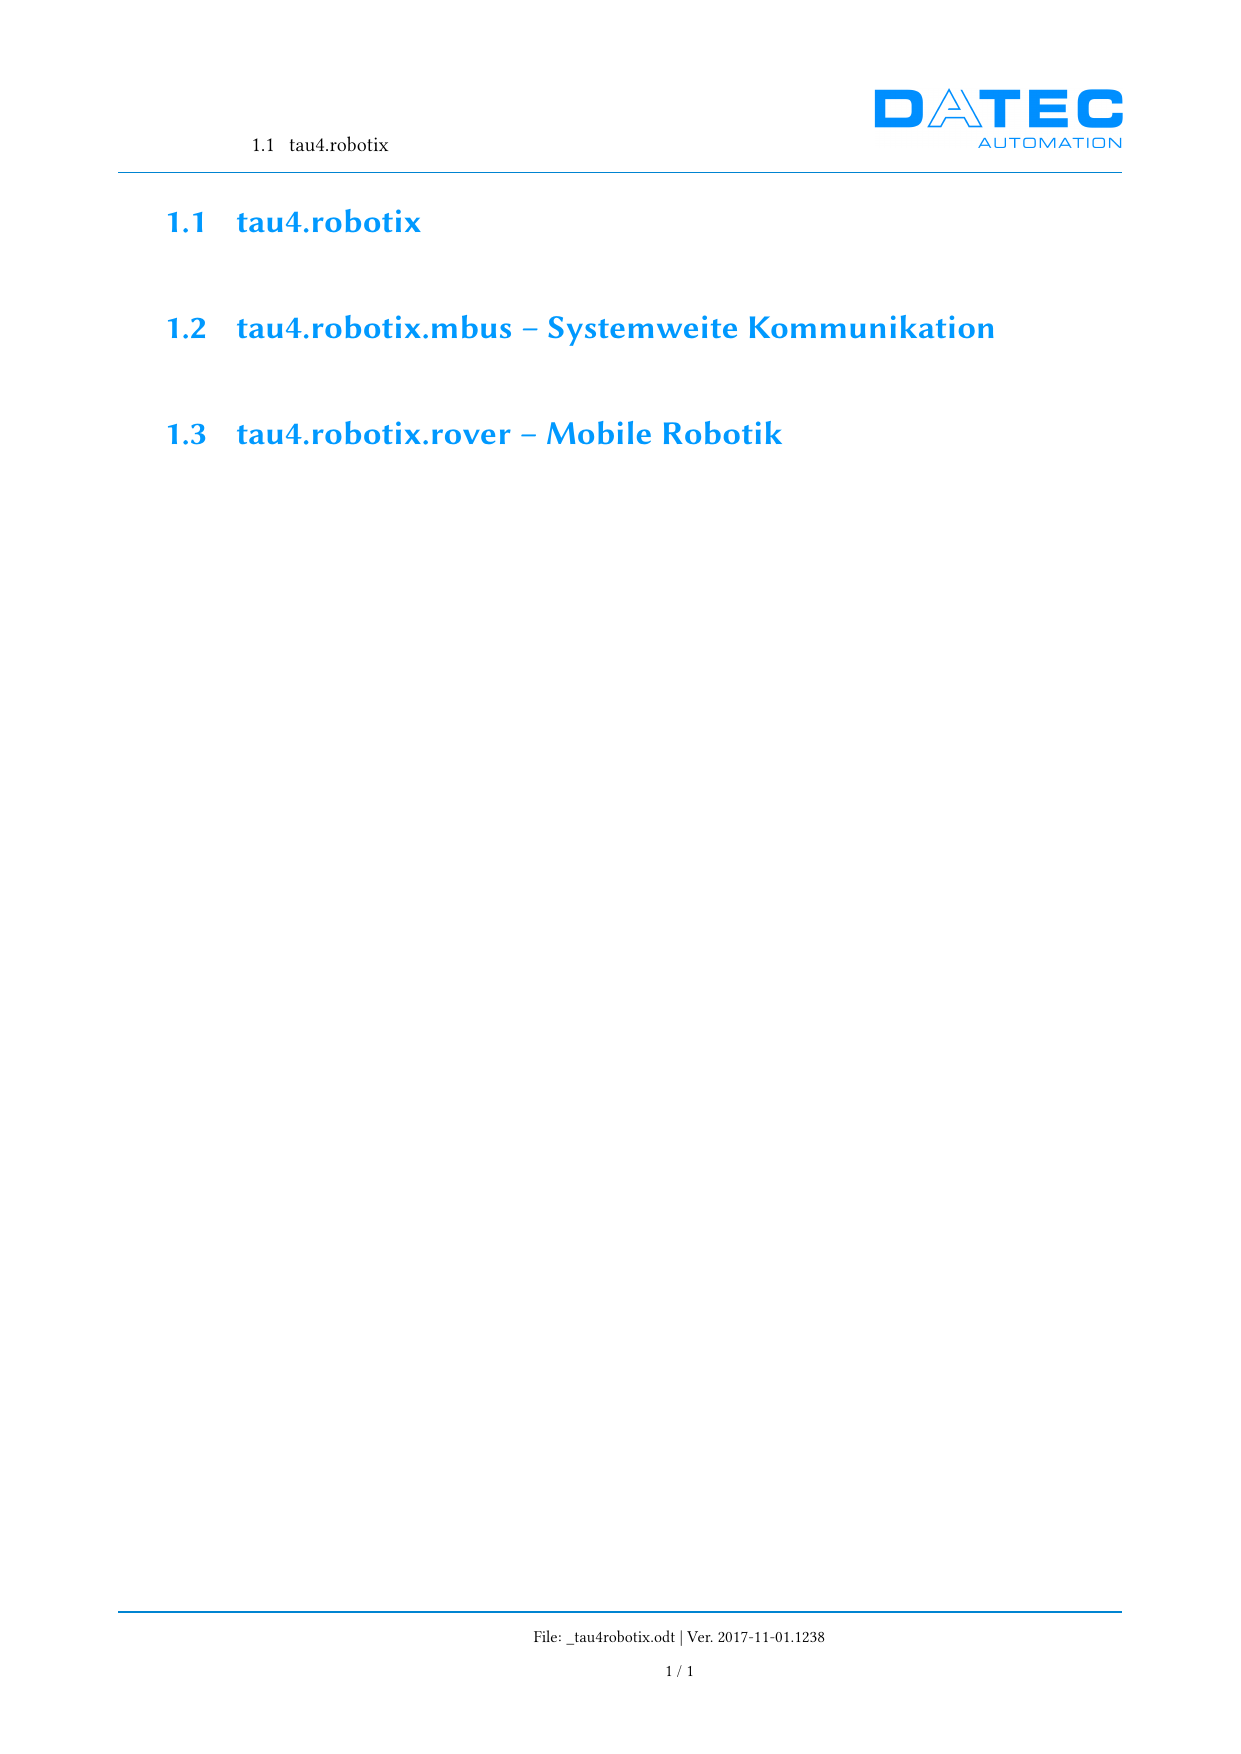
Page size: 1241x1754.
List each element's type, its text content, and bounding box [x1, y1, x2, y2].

subtitle tau4.robotix.rover – Mobile Robotik [207, 414, 1122, 453]
picture [874, 88, 1123, 148]
subtitle tau4.robotix.mbus – Systemweite Kommunikation [207, 308, 1122, 347]
subtitle tau4.robotix [207, 202, 1122, 241]
